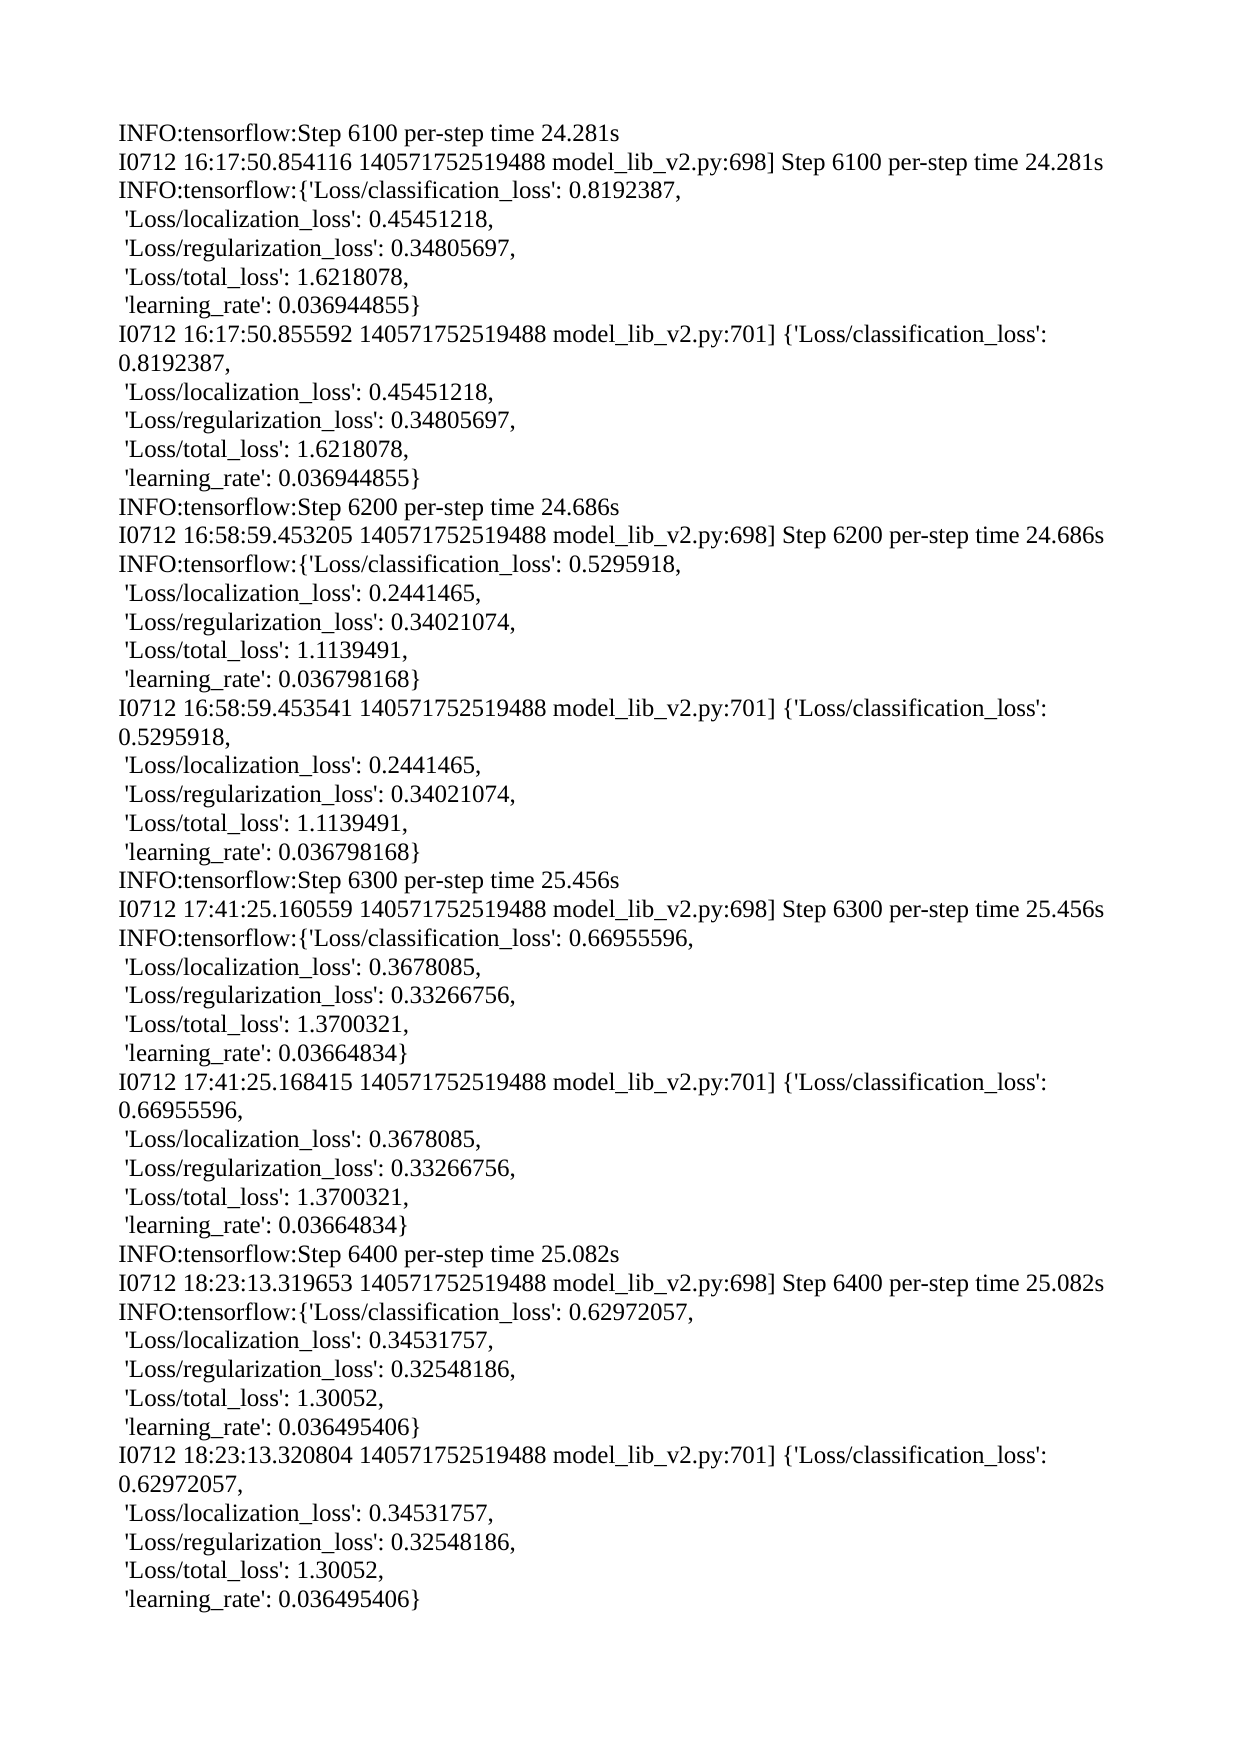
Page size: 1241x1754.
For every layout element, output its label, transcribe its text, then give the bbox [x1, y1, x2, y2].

text 'Loss/regularization_loss': 0.32548186, [118, 1354, 1122, 1383]
text I0712 18:23:13.320804 140571752519488 model_lib_v2.py:701] {'Loss/classification_loss': 0.62972057, [118, 1441, 1122, 1498]
text 'Loss/total_loss': 1.6218078, [118, 434, 1122, 463]
text INFO:tensorflow:Step 6200 per-step time 24.686s [118, 492, 1122, 521]
text INFO:tensorflow:Step 6300 per-step time 25.456s [118, 866, 1122, 894]
text INFO:tensorflow:{'Loss/classification_loss': 0.66955596, [118, 923, 1122, 952]
text 'Loss/localization_loss': 0.3678085, [118, 1124, 1122, 1153]
text 'Loss/regularization_loss': 0.33266756, [118, 981, 1122, 1009]
text 'learning_rate': 0.036495406} [118, 1412, 1122, 1441]
text 'learning_rate': 0.03664834} [118, 1038, 1122, 1067]
text 'Loss/regularization_loss': 0.34805697, [118, 233, 1122, 262]
text INFO:tensorflow:Step 6400 per-step time 25.082s [118, 1239, 1122, 1268]
text 'Loss/localization_loss': 0.34531757, [118, 1326, 1122, 1354]
text I0712 18:23:13.319653 140571752519488 model_lib_v2.py:698] Step 6400 per-step time 25.082s [118, 1268, 1122, 1297]
text 'Loss/regularization_loss': 0.34021074, [118, 607, 1122, 636]
text 'Loss/regularization_loss': 0.32548186, [118, 1527, 1122, 1556]
text 'Loss/localization_loss': 0.34531757, [118, 1498, 1122, 1527]
text 'learning_rate': 0.036798168} [118, 837, 1122, 866]
text I0712 16:58:59.453541 140571752519488 model_lib_v2.py:701] {'Loss/classification_loss': 0.5295918, [118, 693, 1122, 751]
text 'Loss/total_loss': 1.3700321, [118, 1182, 1122, 1211]
text I0712 16:58:59.453205 140571752519488 model_lib_v2.py:698] Step 6200 per-step time 24.686s [118, 521, 1122, 549]
text 'Loss/regularization_loss': 0.34021074, [118, 779, 1122, 808]
text 'Loss/total_loss': 1.30052, [118, 1383, 1122, 1412]
text I0712 16:17:50.855592 140571752519488 model_lib_v2.py:701] {'Loss/classification_loss': 0.8192387, [118, 319, 1122, 377]
text 'Loss/total_loss': 1.1139491, [118, 808, 1122, 837]
text 'Loss/localization_loss': 0.45451218, [118, 377, 1122, 406]
text 'Loss/localization_loss': 0.45451218, [118, 204, 1122, 233]
text 'learning_rate': 0.036944855} [118, 463, 1122, 492]
text 'Loss/localization_loss': 0.2441465, [118, 578, 1122, 607]
text I0712 17:41:25.160559 140571752519488 model_lib_v2.py:698] Step 6300 per-step time 25.456s [118, 894, 1122, 923]
text INFO:tensorflow:Step 6100 per-step time 24.281s [118, 118, 1122, 147]
text 'learning_rate': 0.036798168} [118, 664, 1122, 693]
text 'learning_rate': 0.03664834} [118, 1211, 1122, 1239]
text 'learning_rate': 0.036944855} [118, 291, 1122, 319]
text 'Loss/localization_loss': 0.2441465, [118, 751, 1122, 779]
text 'Loss/regularization_loss': 0.34805697, [118, 406, 1122, 434]
text 'Loss/regularization_loss': 0.33266756, [118, 1153, 1122, 1182]
text INFO:tensorflow:{'Loss/classification_loss': 0.62972057, [118, 1297, 1122, 1326]
text INFO:tensorflow:{'Loss/classification_loss': 0.8192387, [118, 176, 1122, 204]
text I0712 17:41:25.168415 140571752519488 model_lib_v2.py:701] {'Loss/classification_loss': 0.66955596, [118, 1067, 1122, 1124]
text 'Loss/total_loss': 1.1139491, [118, 636, 1122, 664]
text I0712 16:17:50.854116 140571752519488 model_lib_v2.py:698] Step 6100 per-step time 24.281s [118, 147, 1122, 176]
text 'Loss/total_loss': 1.6218078, [118, 262, 1122, 291]
text 'Loss/total_loss': 1.3700321, [118, 1009, 1122, 1038]
text INFO:tensorflow:{'Loss/classification_loss': 0.5295918, [118, 549, 1122, 578]
text 'Loss/total_loss': 1.30052, [118, 1556, 1122, 1584]
text 'Loss/localization_loss': 0.3678085, [118, 952, 1122, 981]
text 'learning_rate': 0.036495406} [118, 1584, 1122, 1613]
